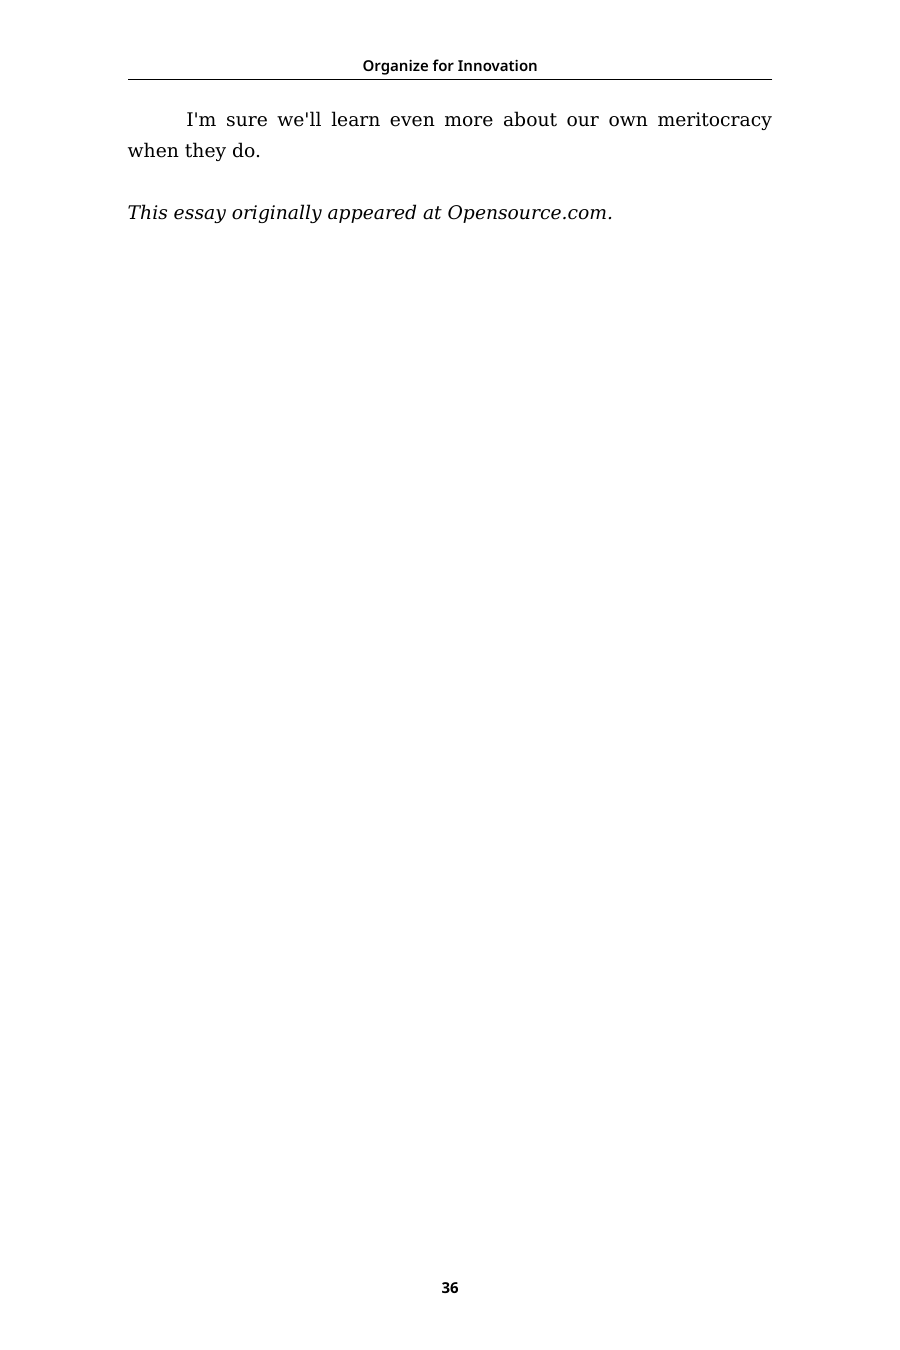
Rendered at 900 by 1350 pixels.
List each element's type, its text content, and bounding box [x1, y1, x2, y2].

text I'm sure we'll learn even more about our own meritocracy when they do. [127, 109, 772, 162]
text This essay originally appeared at Opensource.com. [127, 202, 772, 224]
